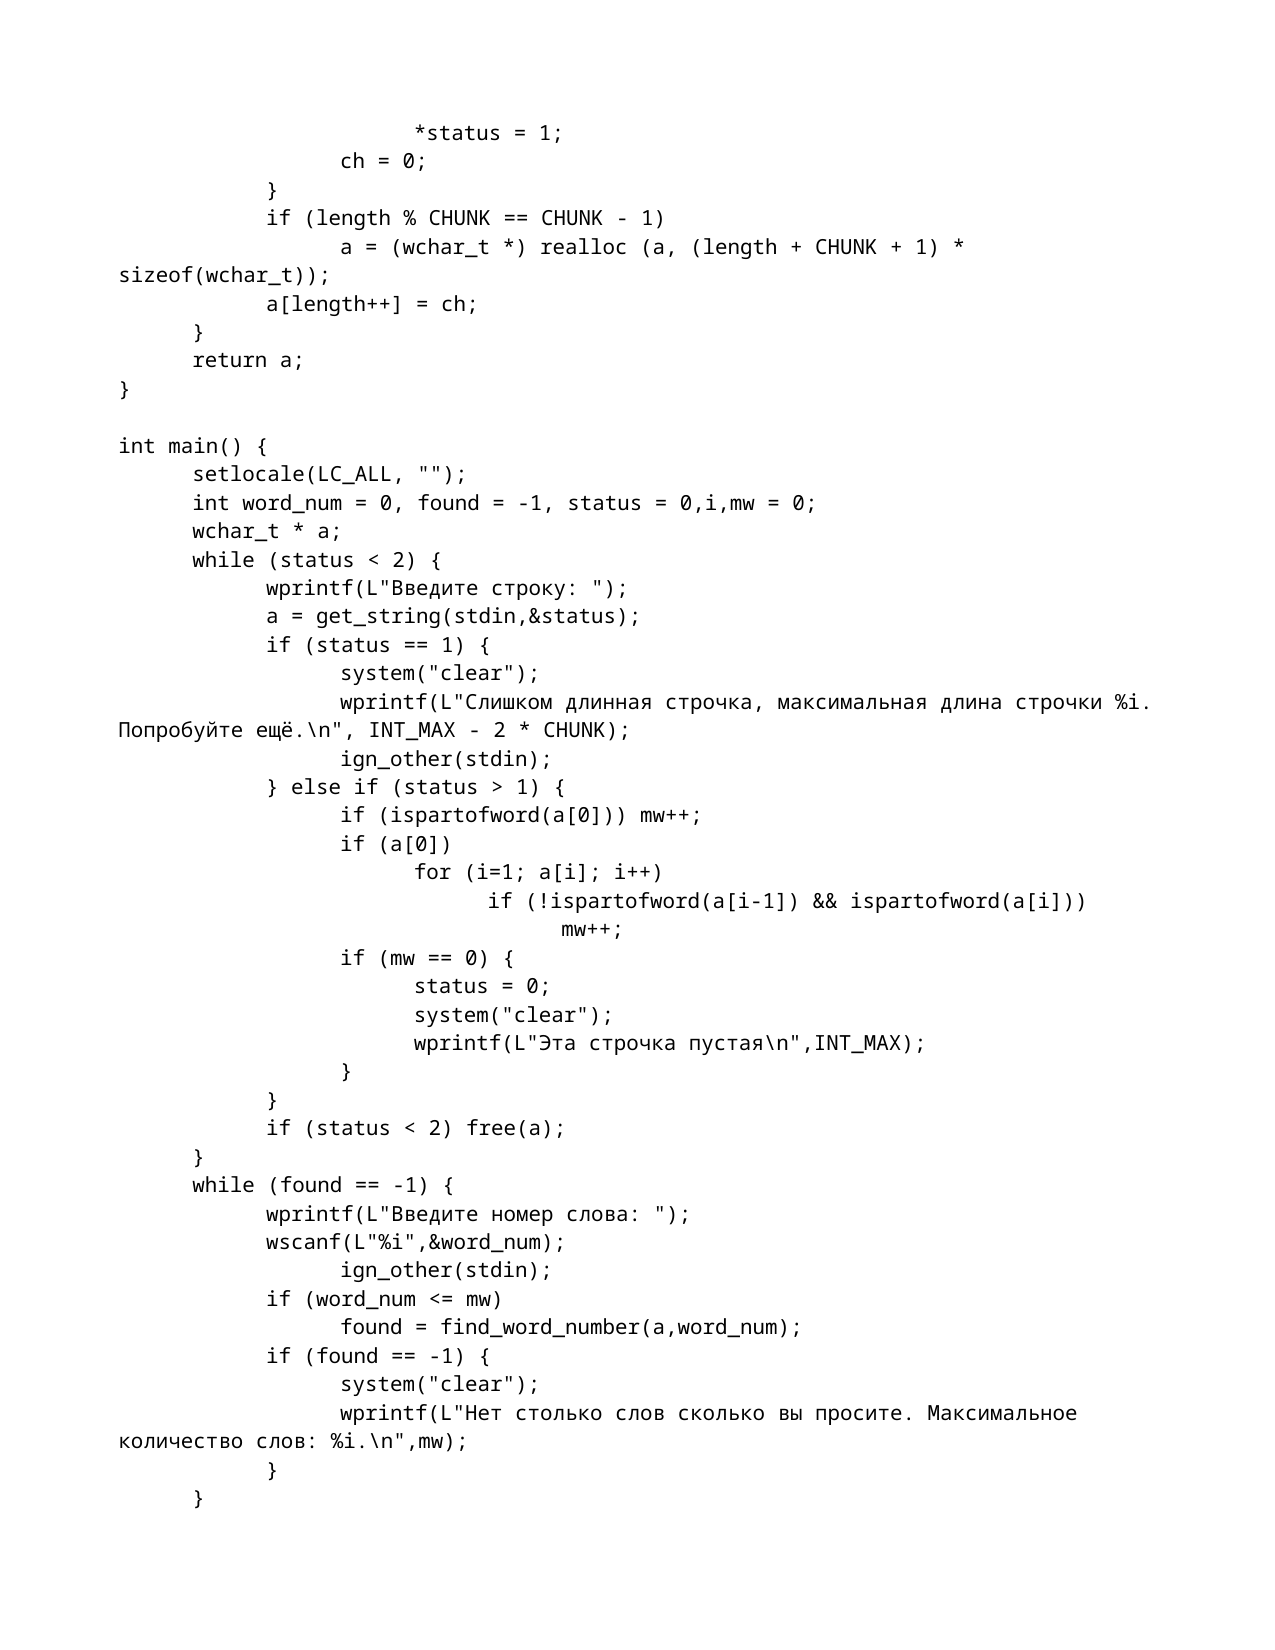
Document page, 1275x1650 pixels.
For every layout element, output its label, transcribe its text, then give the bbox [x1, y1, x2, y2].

text a[length++] = ch; [118, 289, 1157, 317]
text system("clear"); [118, 1369, 1157, 1398]
text if (status == 1) { [118, 630, 1157, 658]
text system("clear"); [118, 1000, 1157, 1028]
text if (word_num <= mw) [118, 1284, 1157, 1312]
text setlocale(LC_ALL, ""); [118, 459, 1157, 488]
text wprintf(L"Слишком длинная строчка, максимальная длина строчки %i. Попробуйте ещё.\n", INT_MAX - 2 * CHUNK); [118, 687, 1157, 744]
text while (found == -1) { [118, 1170, 1157, 1199]
text wchar_t * a; [118, 516, 1157, 545]
text } [118, 1142, 1157, 1170]
text if (status < 2) free(a); [118, 1113, 1157, 1142]
text } [118, 1085, 1157, 1113]
text wprintf(L"Введите строку: "); [118, 573, 1157, 602]
text a = get_string(stdin,&status); [118, 602, 1157, 630]
text } [118, 374, 1157, 402]
text ign_other(stdin); [118, 1256, 1157, 1284]
text } [118, 1057, 1157, 1085]
text while (status < 2) { [118, 545, 1157, 573]
text wprintf(L"Введите номер слова: "); [118, 1199, 1157, 1227]
text int word_num = 0, found = -1, status = 0,i,mw = 0; [118, 488, 1157, 516]
text *status = 1; [118, 118, 1157, 147]
text for (i=1; a[i]; i++) [118, 857, 1157, 886]
text status = 0; [118, 971, 1157, 1000]
text } [118, 1455, 1157, 1483]
text } else if (status > 1) { [118, 772, 1157, 801]
text return a; [118, 346, 1157, 374]
text if (a[0]) [118, 829, 1157, 857]
text a = (wchar_t *) realloc (a, (length + CHUNK + 1) * sizeof(wchar_t)); [118, 232, 1157, 289]
text system("clear"); [118, 658, 1157, 687]
text mw++; [118, 914, 1157, 943]
text if (length % CHUNK == CHUNK - 1) [118, 203, 1157, 232]
text wprintf(L"Эта строчка пустая\n",INT_MAX); [118, 1028, 1157, 1057]
text if (!ispartofword(a[i-1]) && ispartofword(a[i])) [118, 886, 1157, 914]
text if (found == -1) { [118, 1341, 1157, 1369]
text int main() { [118, 431, 1157, 459]
text } [118, 1483, 1157, 1512]
text } [118, 175, 1157, 203]
text wprintf(L"Нет столько слов сколько вы просите. Максимальное количество слов: %i.\n",mw); [118, 1398, 1157, 1455]
text found = find_word_number(a,word_num); [118, 1312, 1157, 1341]
text wscanf(L"%i",&word_num); [118, 1227, 1157, 1256]
text } [118, 317, 1157, 346]
text if (mw == 0) { [118, 943, 1157, 971]
text ch = 0; [118, 147, 1157, 175]
text ign_other(stdin); [118, 744, 1157, 772]
text if (ispartofword(a[0])) mw++; [118, 801, 1157, 829]
